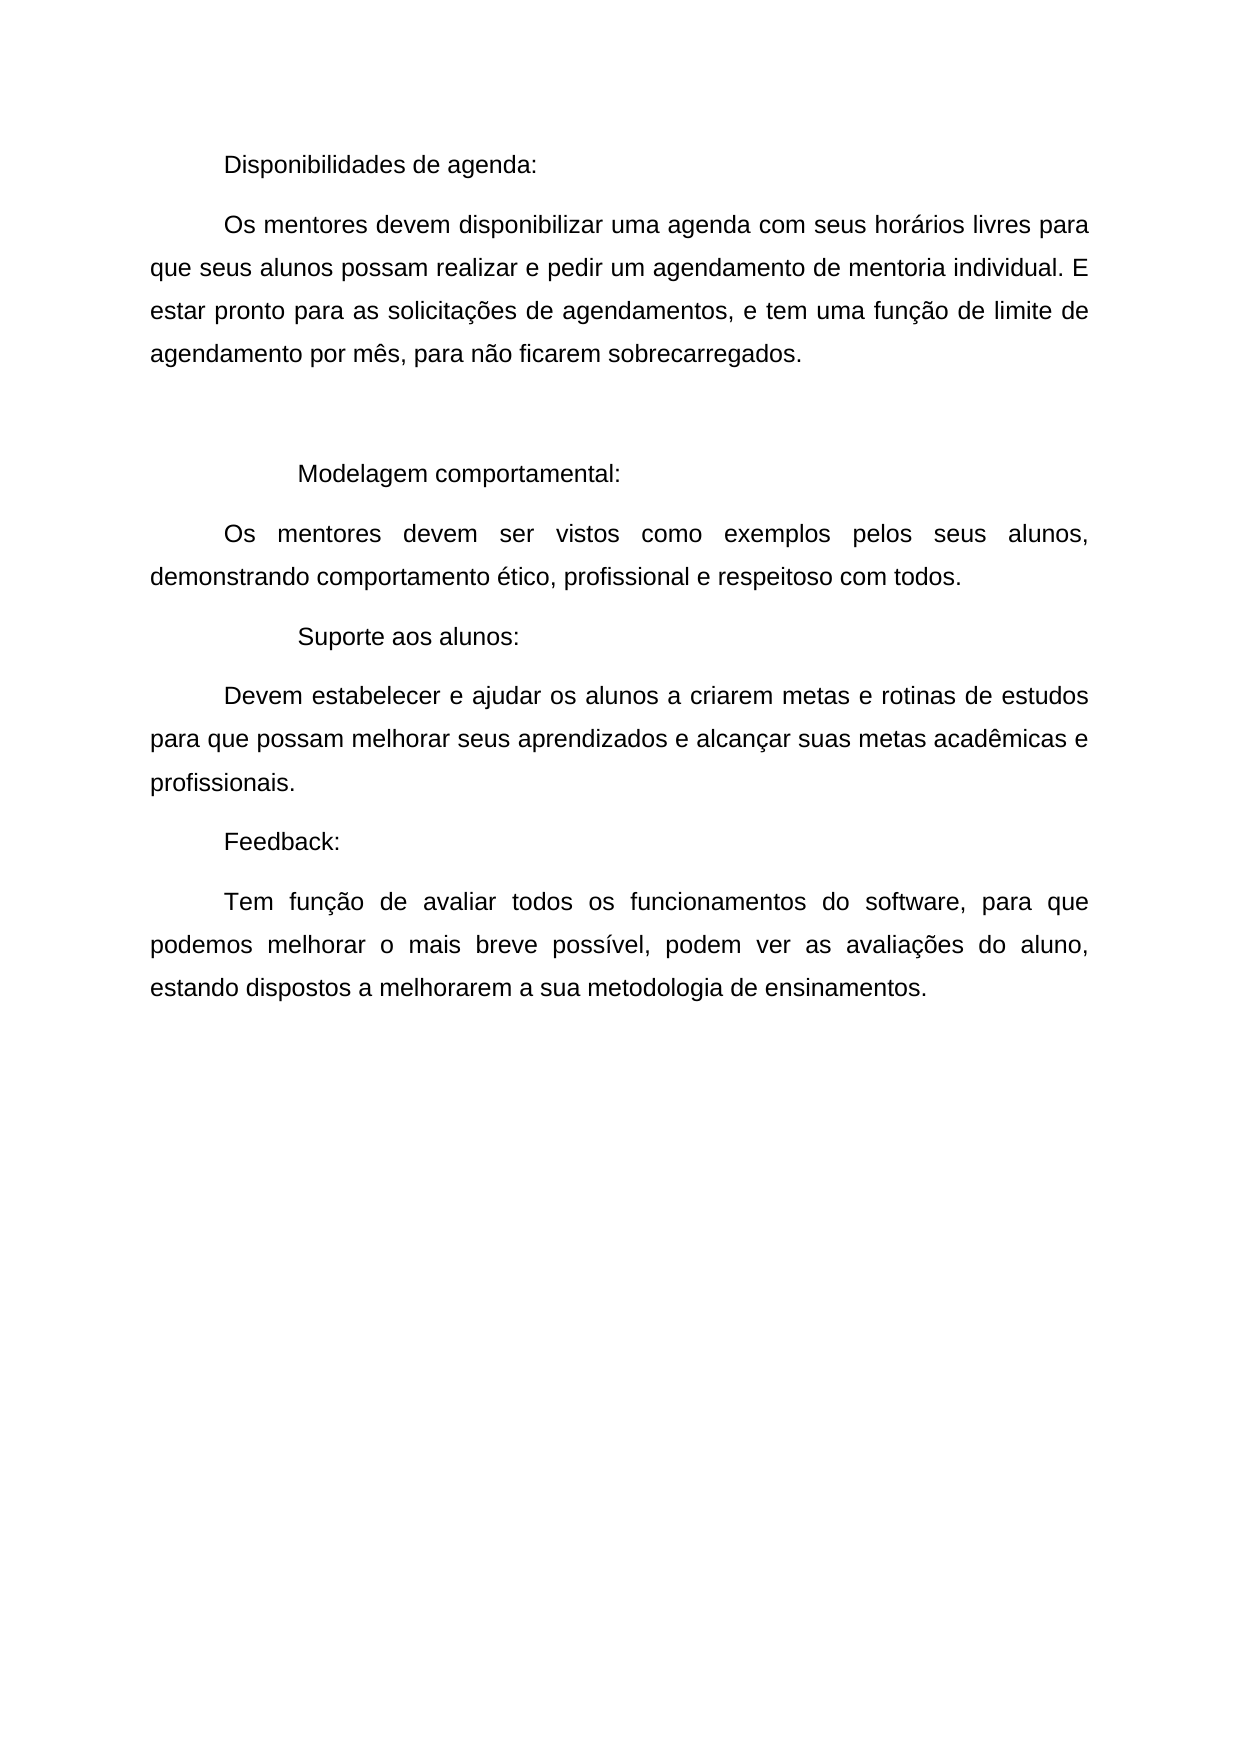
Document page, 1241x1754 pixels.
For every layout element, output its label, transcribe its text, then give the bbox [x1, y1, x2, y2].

text Modelagem comportamental: [224, 459, 1090, 487]
text Suporte aos alunos: [224, 621, 1090, 650]
text Tem função de avaliar todos os funcionamentos do software, para que podemos melhorar o mais breve possível, podem ver as avaliações do aluno, estando dispostos a melhorarem a sua metodologia de ensinamentos. [150, 887, 1090, 1002]
text Os mentores devem disponibilizar uma agenda com seus horários livres para que seus alunos possam realizar e pedir um agendamento de mentoria individual. E estar pronto para as solicitações de agendamentos, e tem uma função de limite de agendamento por mês, para não ficarem sobrecarregados. [150, 210, 1090, 368]
text Os mentores devem ser vistos como exemplos pelos seus alunos, demonstrando comportamento ético, profissional e respeitoso com todos. [150, 518, 1090, 590]
text Feedback: [150, 827, 1090, 856]
text Devem estabelecer e ajudar os alunos a criarem metas e rotinas de estudos para que possam melhorar seus aprendizados e alcançar suas metas acadêmicas e profissionais. [150, 681, 1090, 796]
text Disponibilidades de agenda: [150, 150, 1090, 179]
